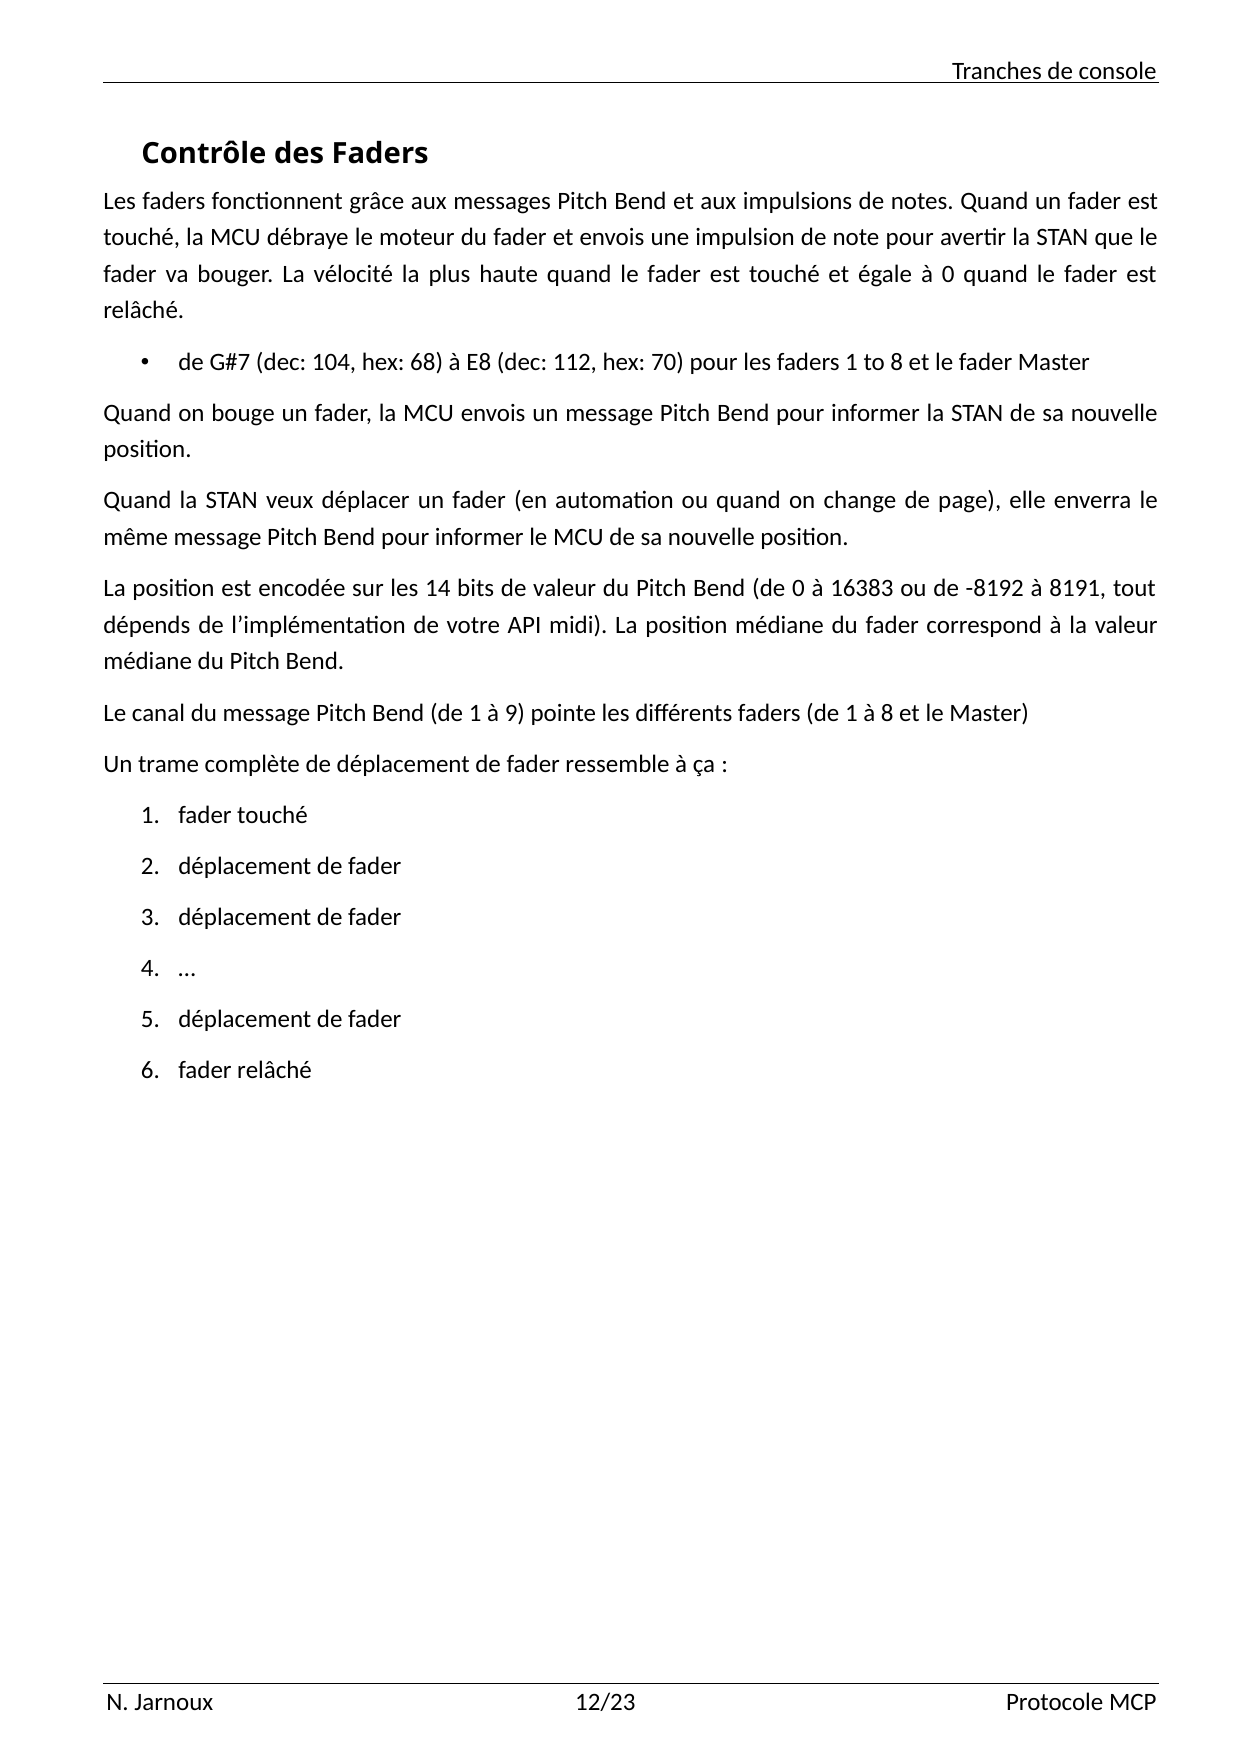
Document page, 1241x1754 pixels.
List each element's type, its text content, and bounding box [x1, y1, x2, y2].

text Quand on bouge un fader, la MCU envois un message Pitch Bend pour informer la STAN de sa nouvelle position. [103, 397, 1159, 464]
text Un trame complète de déplacement de fader ressemble à ça : [103, 748, 1159, 778]
list fader touché [141, 799, 1159, 829]
text La position est encodée sur les 14 bits de valeur du Pitch Bend (de 0 à 16383 ou de -8192 à 8191, tout dépends de l’implémentation de votre API midi). La position médiane du fader correspond à la valeur médiane du Pitch Bend. [103, 572, 1159, 676]
list de G#7 (dec: 104, hex: 68) à E8 (dec: 112, hex: 70) pour les faders 1 to 8 et le fader Master [141, 346, 1159, 376]
list déplacement de fader [141, 901, 1159, 932]
subtitle Contrôle des Faders [141, 133, 1159, 172]
text Quand la STAN veux déplacer un fader (en automation ou quand on change de page), elle enverra le même message Pitch Bend pour informer le MCU de sa nouvelle position. [103, 485, 1159, 552]
text Les faders fonctionnent grâce aux messages Pitch Bend et aux impulsions de notes. Quand un fader est touché, la MCU débraye le moteur du fader et envois une impulsion de note pour avertir la STAN que le fader va bouger. La vélocité la plus haute quand le fader est touché et égale à 0 quand le fader est relâché. [103, 185, 1159, 325]
list déplacement de fader [141, 1003, 1159, 1034]
text Le canal du message Pitch Bend (de 1 à 9) pointe les différents faders (de 1 à 8 et le Master) [103, 697, 1159, 727]
list déplacement de fader [141, 850, 1159, 881]
list fader relâché [141, 1055, 1159, 1085]
list … [141, 952, 1159, 983]
